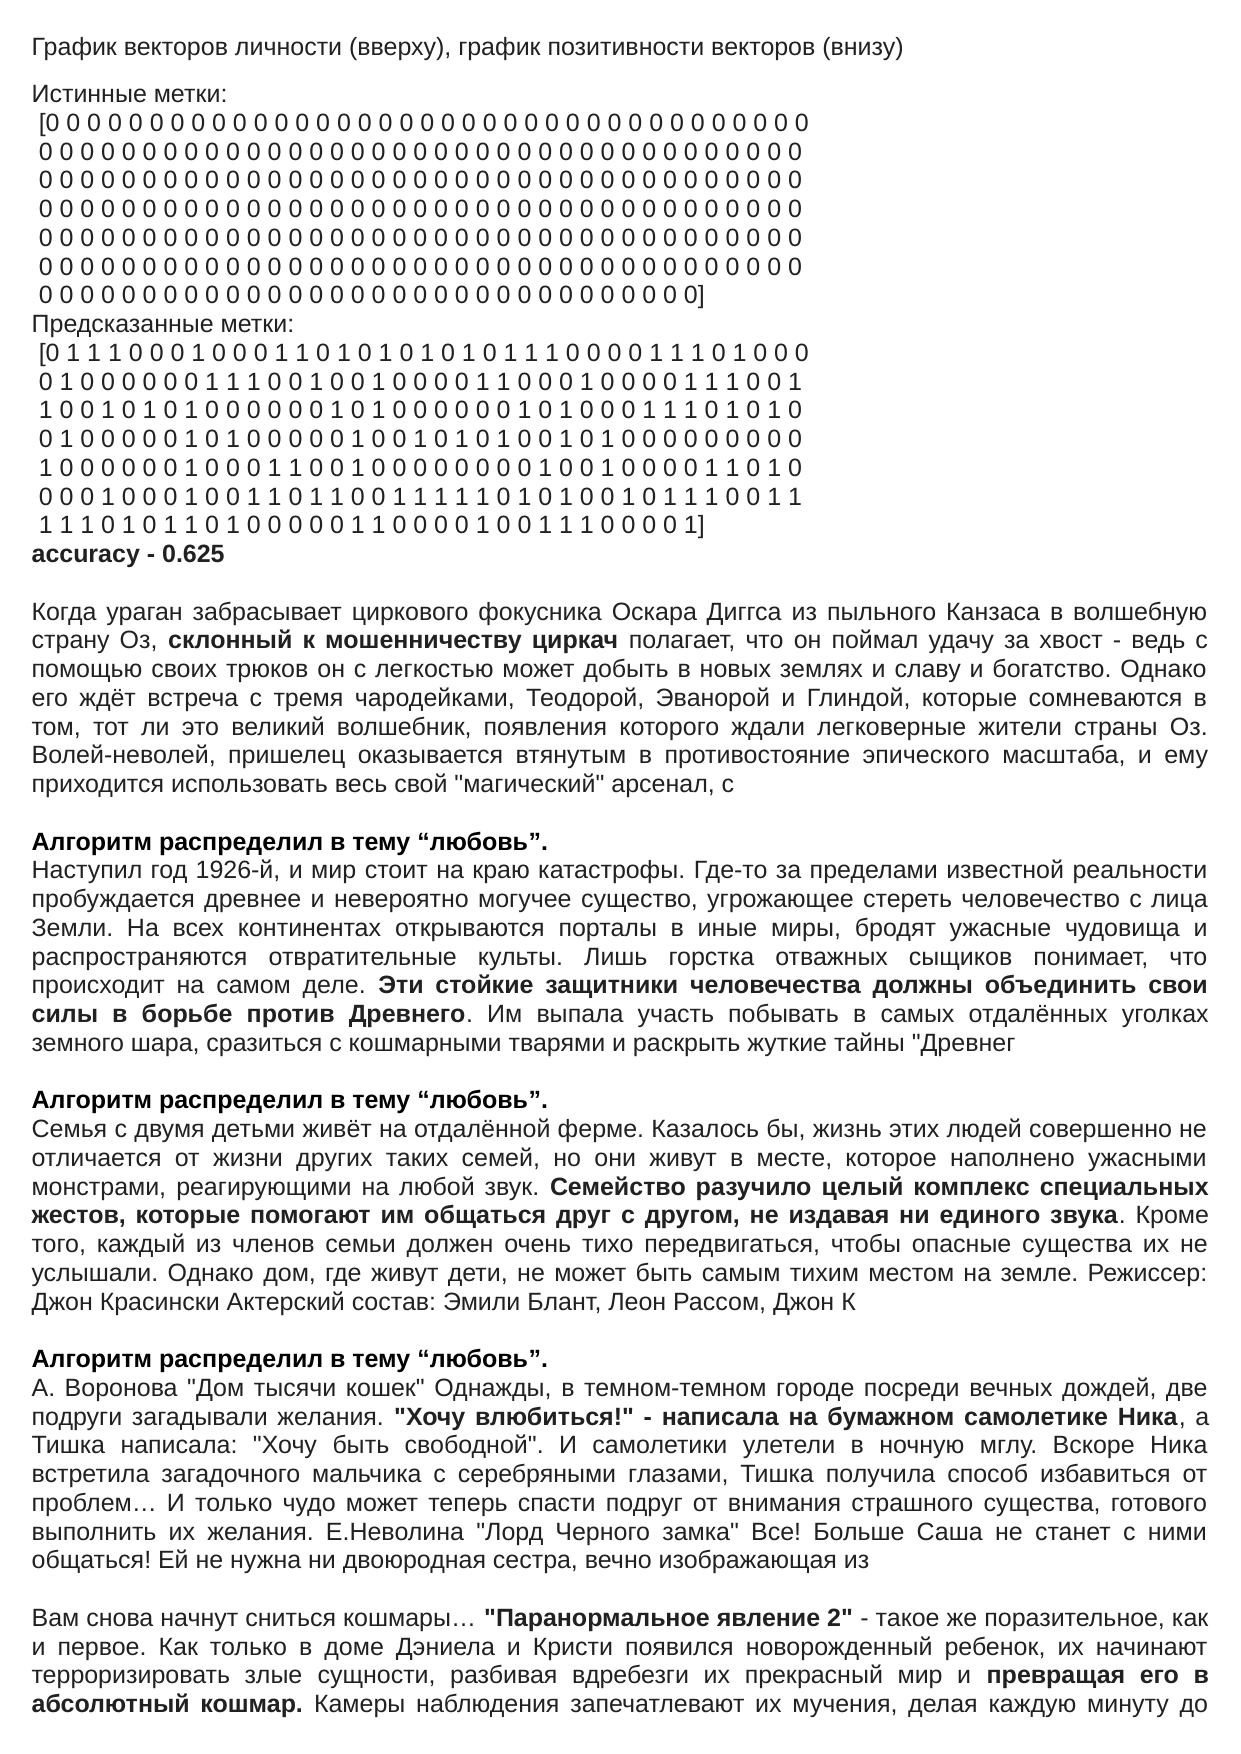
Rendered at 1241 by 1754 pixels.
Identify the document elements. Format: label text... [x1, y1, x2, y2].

text 0 0 0 0 0 0 0 0 0 0 0 0 0 0 0 0 0 0 0 0 0 0 0 0 0 0 0 0 0 0 0 0 0 0 0 0 0 [31, 223, 1209, 252]
text [0 0 0 0 0 0 0 0 0 0 0 0 0 0 0 0 0 0 0 0 0 0 0 0 0 0 0 0 0 0 0 0 0 0 0 0 0 [31, 108, 1209, 137]
text Алгоритм распределил в тему “любовь”. [31, 1344, 1209, 1373]
text 0 0 0 0 0 0 0 0 0 0 0 0 0 0 0 0 0 0 0 0 0 0 0 0 0 0 0 0 0 0 0 0] [31, 280, 1209, 309]
text Алгоритм распределил в тему “любовь”. [31, 827, 1209, 855]
text А. Воронова "Дом тысячи кошек" Однажды, в темном-темном городе посреди вечных дождей, две подруги загадывали желания. "Хочу влюбиться!" - написала на бумажном самолетике Ника, а Тишка написала: "Хочу быть свободной". И самолетики улетели в ночную мглу. Вскоре Ника встретила загадочного мальчика с серебряными глазами, Тишка получила способ избавиться от проблем… И только чудо может теперь спасти подруг от внимания страшного существа, готового выполнить их желания. Е.Неволина "Лорд Черного замка" Все! Больше Саша не станет с ними общаться! Ей не нужна ни двоюродная сестра, вечно изображающая из [31, 1373, 1209, 1574]
text 0 1 0 0 0 0 0 1 0 1 0 0 0 0 0 1 0 0 1 0 1 0 1 0 0 1 0 1 0 0 0 0 0 0 0 0 0 [31, 424, 1209, 453]
text 1 0 0 1 0 1 0 1 0 0 0 0 0 0 1 0 1 0 0 0 0 0 0 1 0 1 0 0 0 1 1 1 0 1 0 1 0 [31, 395, 1209, 424]
text Семья с двумя детьми живёт на отдалённой ферме. Казалось бы, жизнь этих людей совершенно не отличается от жизни других таких семей, но они живут в месте, которое наполнено ужасными монстрами, реагирующими на любой звук. Семейство разучило целый комплекс специальных жестов, которые помогают им общаться друг с другом, не издавая ни единого звука. Кроме того, каждый из членов семьи должен очень тихо передвигаться, чтобы опасные существа их не услышали. Однако дом, где живут дети, не может быть самым тихим местом на земле. Режиссер: Джон Красински Актерский состав: Эмили Блант, Леон Рассом, Джон К [31, 1114, 1209, 1315]
text 0 0 0 1 0 0 0 1 0 0 1 1 0 1 1 0 0 1 1 1 1 1 0 1 0 1 0 0 1 0 1 1 1 0 0 1 1 [31, 482, 1209, 510]
text 0 0 0 0 0 0 0 0 0 0 0 0 0 0 0 0 0 0 0 0 0 0 0 0 0 0 0 0 0 0 0 0 0 0 0 0 0 [31, 165, 1209, 194]
text 1 0 0 0 0 0 0 1 0 0 0 1 1 0 0 1 0 0 0 0 0 0 0 0 1 0 0 1 0 0 0 0 1 1 0 1 0 [31, 453, 1209, 482]
text Предсказанные метки: [31, 309, 1209, 338]
text Наступил год 1926-й, и мир стоит на краю катастрофы. Где-то за пределами известной реальности пробуждается древнее и невероятно могучее существо, угрожающее стереть человечество с лица Земли. На всех континентах открываются порталы в иные миры, бродят ужасные чудовища и распространяются отвратительные культы. Лишь горстка отважных сыщиков понимает, что происходит на самом деле. Эти стойкие защитники человечества должны объединить свои силы в борьбе против Древнего. Им выпала участь побывать в самых отдалённых уголках земного шара, сразиться с кошмарными тварями и раскрыть жуткие тайны "Древнег [31, 855, 1209, 1057]
text 0 0 0 0 0 0 0 0 0 0 0 0 0 0 0 0 0 0 0 0 0 0 0 0 0 0 0 0 0 0 0 0 0 0 0 0 0 [31, 137, 1209, 165]
text accuracy - 0.625 [31, 539, 1209, 568]
text 0 0 0 0 0 0 0 0 0 0 0 0 0 0 0 0 0 0 0 0 0 0 0 0 0 0 0 0 0 0 0 0 0 0 0 0 0 [31, 194, 1209, 223]
text Когда ураган забрасывает циркового фокусника Оскара Диггса из пыльного Канзаса в волшебную страну Оз, склонный к мошенничеству циркач полагает, что он поймал удачу за хвост - ведь с помощью своих трюков он с легкостью может добыть в новых землях и славу и богатство. Однако его ждёт встреча с тремя чародейками, Теодорой, Эванорой и Глиндой, которые сомневаются в том, тот ли это великий волшебник, появления которого ждали легковерные жители страны Оз. Волей-неволей, пришелец оказывается втянутым в противостояние эпического масштаба, и ему приходится использовать весь свой "магический" арсенал, с [31, 597, 1209, 798]
text Алгоритм распределил в тему “любовь”. [31, 1085, 1209, 1114]
text 0 1 0 0 0 0 0 0 1 1 1 0 0 1 0 0 1 0 0 0 0 1 1 0 0 0 1 0 0 0 0 1 1 1 0 0 1 [31, 367, 1209, 395]
text 1 1 1 0 1 0 1 1 0 1 0 0 0 0 0 1 1 0 0 0 0 1 0 0 1 1 1 0 0 0 0 1] [31, 510, 1209, 539]
text Истинные метки: [31, 79, 1209, 108]
text График векторов личности (вверху), график позитивности векторов (внизу) [31, 31, 1209, 60]
text 0 0 0 0 0 0 0 0 0 0 0 0 0 0 0 0 0 0 0 0 0 0 0 0 0 0 0 0 0 0 0 0 0 0 0 0 0 [31, 252, 1209, 280]
text Вам снова начнут сниться кошмары… "Паранормальное явление 2" - такое же поразительное, как и первое. Как только в доме Дэниела и Кристи появился новорожденный ребенок, их начинают терроризировать злые сущности, разбивая вдребезги их прекрасный мир и превращая его в абсолютный кошмар. Камеры наблюдения запечатлевают их мучения, делая каждую минуту до [31, 1603, 1209, 1718]
text [0 1 1 1 0 0 0 1 0 0 0 1 1 0 1 0 1 0 1 0 1 0 1 1 1 0 0 0 0 1 1 1 0 1 0 0 0 [31, 338, 1209, 367]
